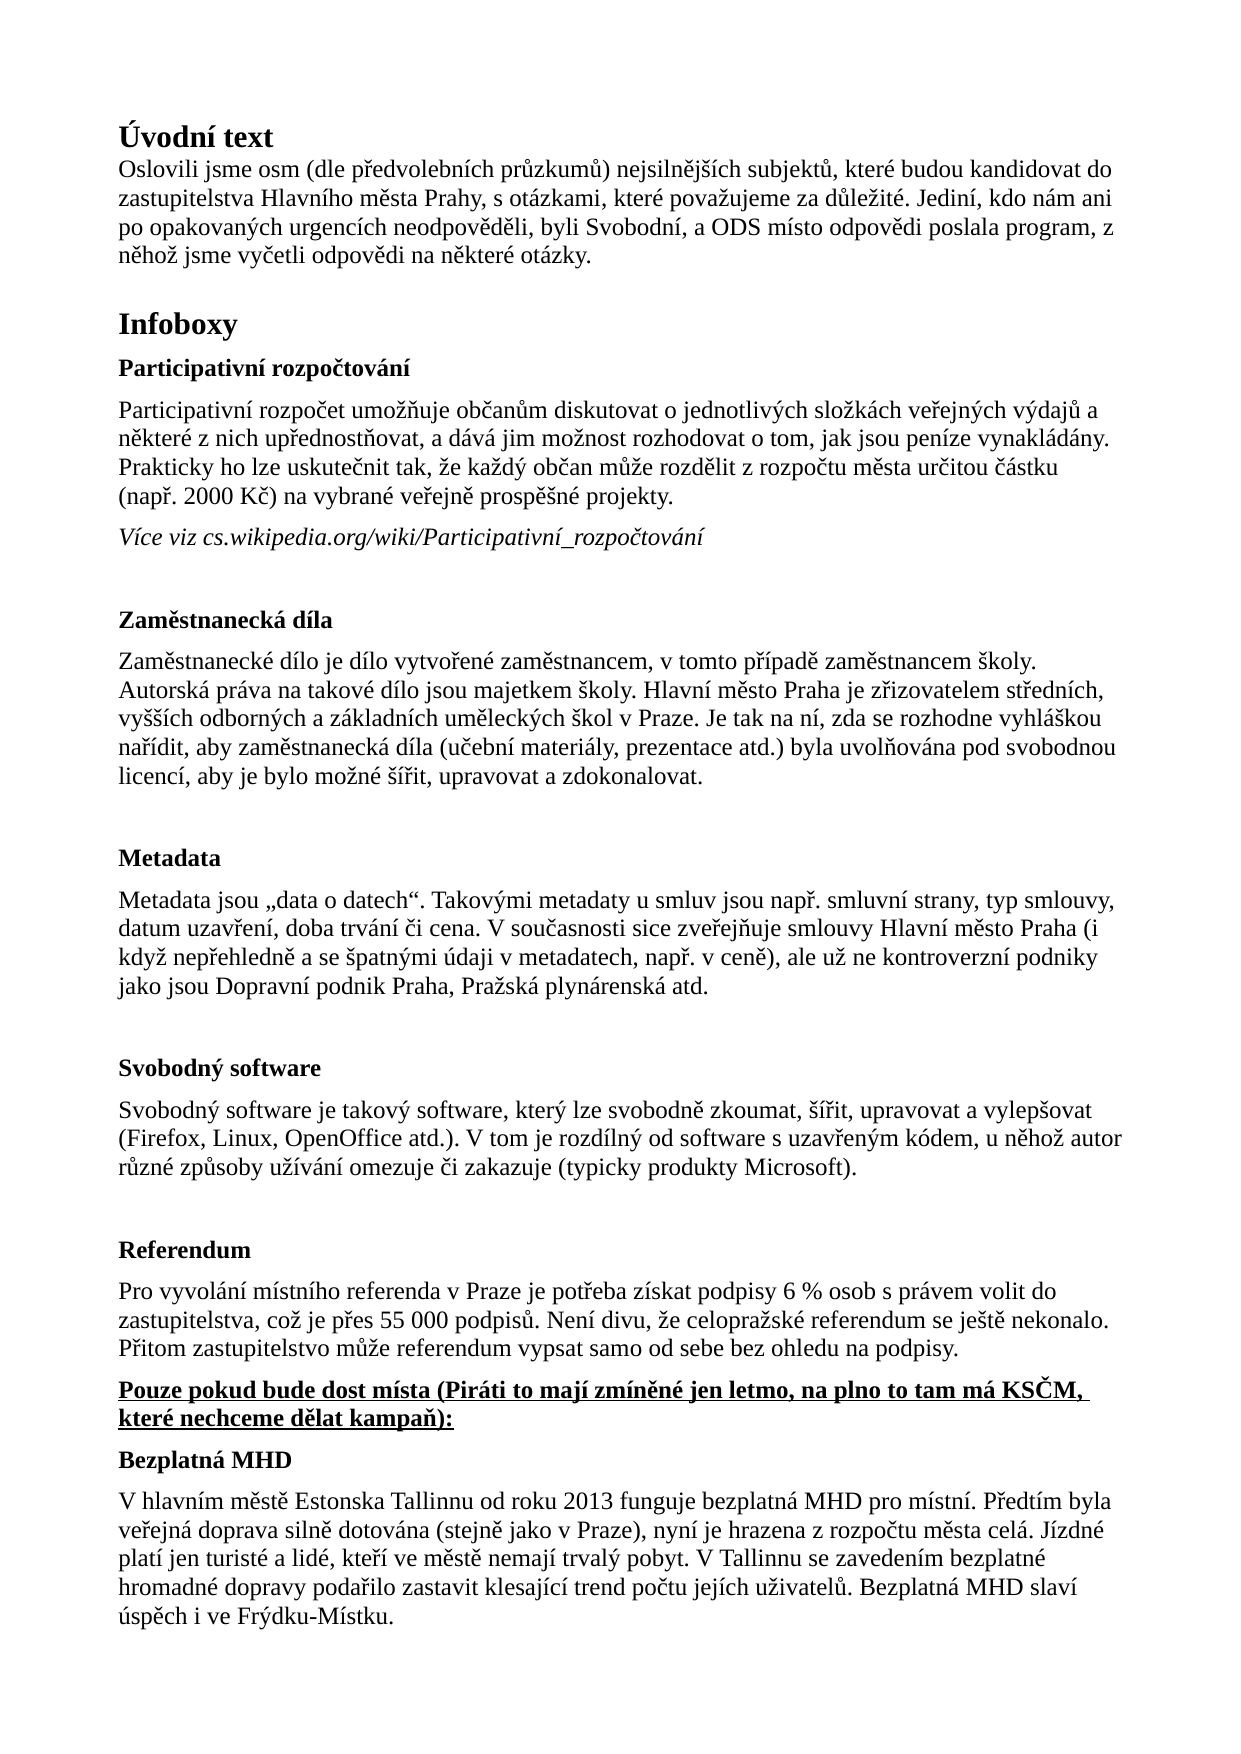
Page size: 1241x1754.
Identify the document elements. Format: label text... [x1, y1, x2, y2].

text Více viz cs.wikipedia.org/wiki/Participativní_rozpočtování [118, 522, 1122, 551]
text Participativní rozpočet umožňuje občanům diskutovat o jednotlivých složkách veřejných výdajů a některé z nich upřednostňovat, a dává jim možnost rozhodovat o tom, jak jsou peníze vynakládány. Prakticky ho lze uskutečnit tak, že každý občan může rozdělit z rozpočtu města určitou částku (např. 2000 Kč) na vybrané veřejně prospěšné projekty. [118, 395, 1122, 510]
text Bezplatná MHD [118, 1445, 1122, 1473]
text Referendum [118, 1235, 1122, 1263]
text Oslovili jsme osm (dle předvolebních průzkumů) nejsilnějších subjektů, které budou kandidovat do zastupitelstva Hlavního města Prahy, s otázkami, které považujeme za důležité. Jediní, kdo nám ani po opakovaných urgencích neodpověděli, byli Svobodní, a ODS místo odpovědi poslala program, z něhož jsme vyčetli odpovědi na některé otázky. [118, 154, 1122, 269]
text Participativní rozpočtování [118, 353, 1122, 382]
text Svobodný software je takový software, který lze svobodně zkoumat, šířit, upravovat a vylepšovat (Firefox, Linux, OpenOffice atd.). V tom je rozdílný od software s uzavřeným kódem, u něhož autor různé způsoby užívání omezuje či zakazuje (typicky produkty Microsoft). [118, 1095, 1122, 1181]
text Metadata [118, 843, 1122, 872]
text Zaměstnanecké dílo je dílo vytvořené zaměstnancem, v tomto případě zaměstnancem školy. Autorská práva na takové dílo jsou majetkem školy. Hlavní město Praha je zřizovatelem středních, vyšších odborných a základních uměleckých škol v Praze. Je tak na ní, zda se rozhodne vyhláškou nařídit, aby zaměstnanecká díla (učební materiály, prezentace atd.) byla uvolňována pod svobodnou licencí, aby je bylo možné šířit, upravovat a zdokonalovat. [118, 646, 1122, 790]
text Metadata jsou „data o datech“. Takovými metadaty u smluv jsou např. smluvní strany, typ smlouvy, datum uzavření, doba trvání či cena. V současnosti sice zveřejňuje smlouvy Hlavní město Praha (i když nepřehledně a se špatnými údaji v metadatech, např. v ceně), ale už ne kontroverzní podniky jako jsou Dopravní podnik Praha, Pražská plynárenská atd. [118, 885, 1122, 1000]
text Svobodný software [118, 1053, 1122, 1082]
text Infoboxy [118, 305, 1122, 341]
text V hlavním městě Estonska Tallinnu od roku 2013 funguje bezplatná MHD pro místní. Předtím byla veřejná doprava silně dotována (stejně jako v Praze), nyní je hrazena z rozpočtu města celá. Jízdné platí jen turisté a lidé, kteří ve městě nemají trvalý pobyt. V Tallinnu se zavedením bezplatné hromadné dopravy podařilo zastavit klesající trend počtu jejích uživatelů. Bezplatná MHD slaví úspěch i ve Frýdku-Místku. [118, 1486, 1122, 1630]
text Pouze pokud bude dost místa (Piráti to mají zmíněné jen letmo, na plno to tam má KSČM, které nechceme dělat kampaň): [118, 1375, 1122, 1432]
text Úvodní text [118, 118, 1122, 154]
text Pro vyvolání místního referenda v Praze je potřeba získat podpisy 6 % osob s právem volit do zastupitelstva, což je přes 55 000 podpisů. Není divu, že celopražské referendum se ještě nekonalo. Přitom zastupitelstvo může referendum vypsat samo od sebe bez ohledu na podpisy. [118, 1276, 1122, 1362]
text Zaměstnanecká díla [118, 605, 1122, 633]
